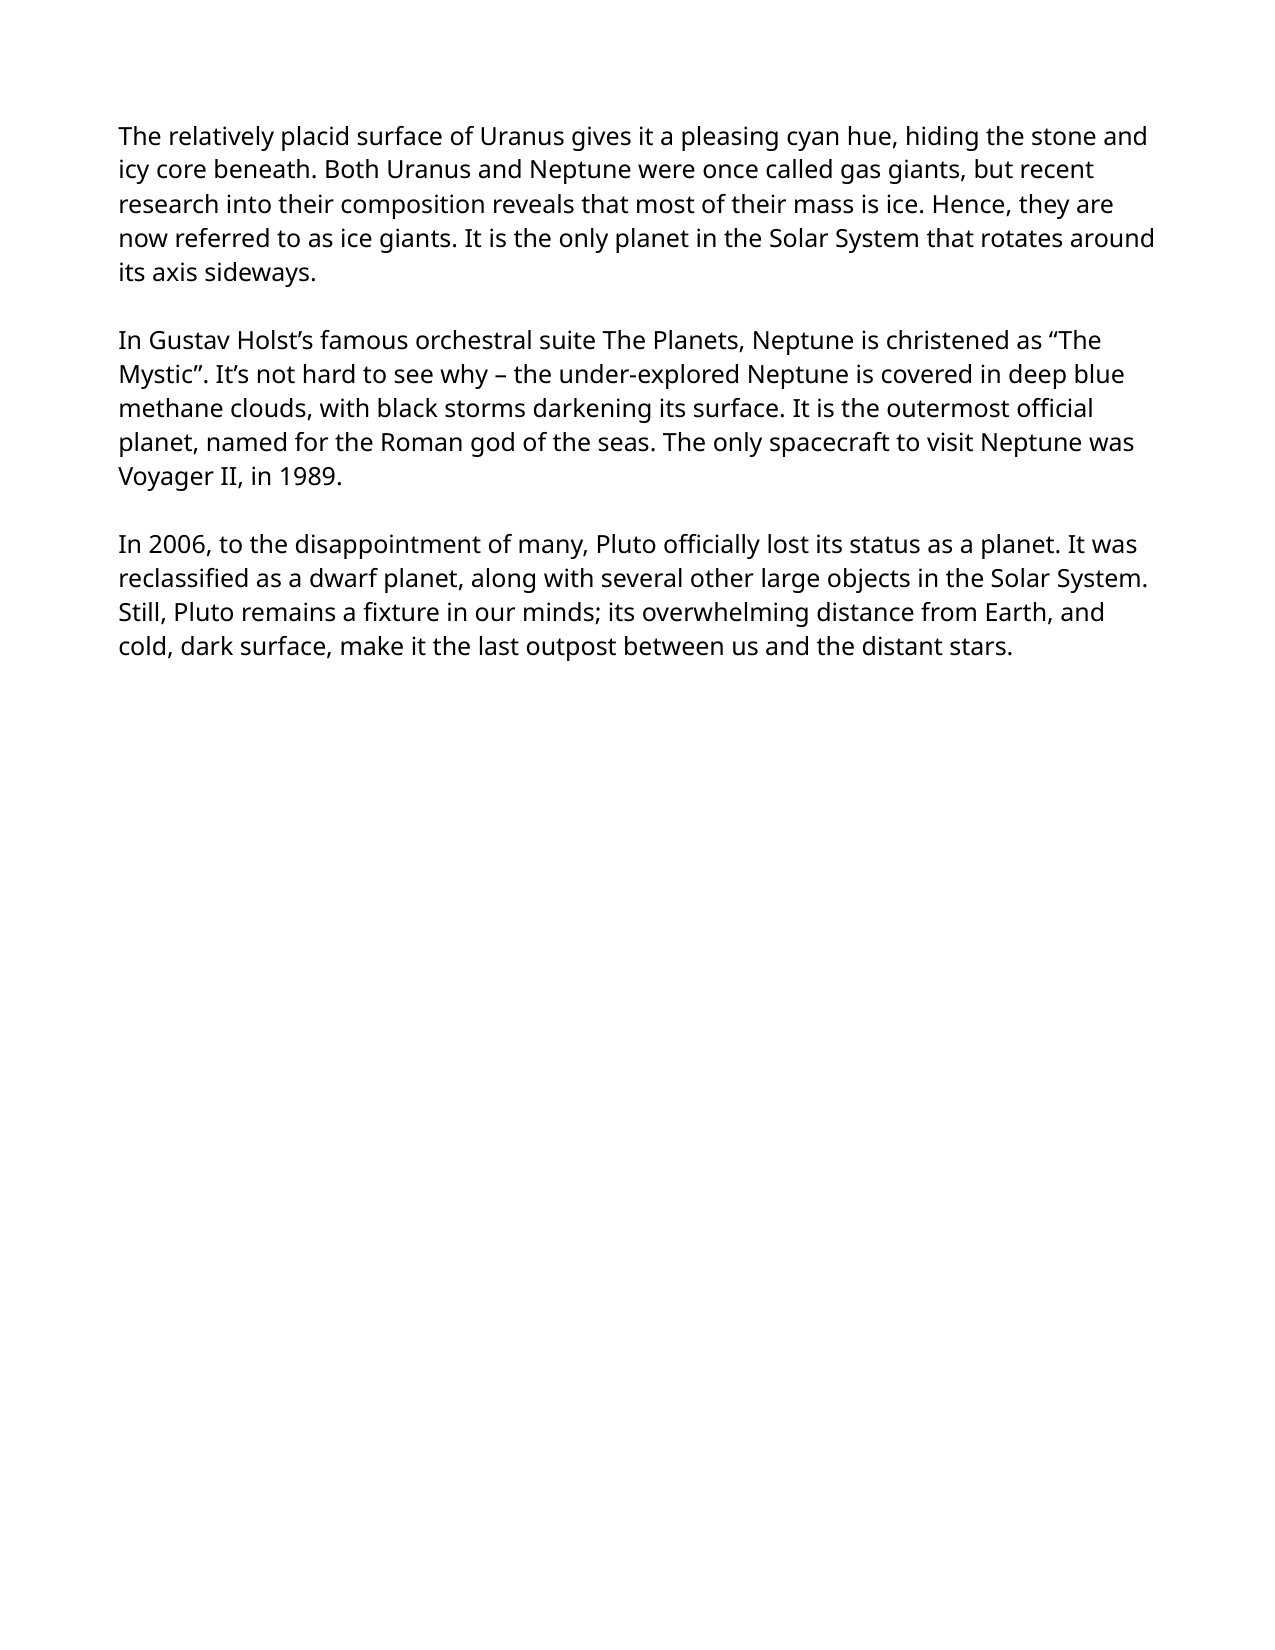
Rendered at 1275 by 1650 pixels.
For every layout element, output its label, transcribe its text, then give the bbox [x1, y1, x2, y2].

text In Gustav Holst’s famous orchestral suite The Planets, Neptune is christened as “The Mystic”. It’s not hard to see why – the under-explored Neptune is covered in deep blue methane clouds, with black storms darkening its surface. It is the outermost official planet, named for the Roman god of the seas. The only spacecraft to visit Neptune was Voyager II, in 1989. [118, 322, 1157, 493]
text In 2006, to the disappointment of many, Pluto officially lost its status as a planet. It was reclassified as a dwarf planet, along with several other large objects in the Solar System. Still, Pluto remains a fixture in our minds; its overwhelming distance from Earth, and cold, dark surface, make it the last outpost between us and the distant stars. [118, 527, 1157, 663]
text The relatively placid surface of Uranus gives it a pleasing cyan hue, hiding the stone and icy core beneath. Both Uranus and Neptune were once called gas giants, but recent research into their composition reveals that most of their mass is ice. Hence, they are now referred to as ice giants. It is the only planet in the Solar System that rotates around its axis sideways. [118, 118, 1157, 288]
